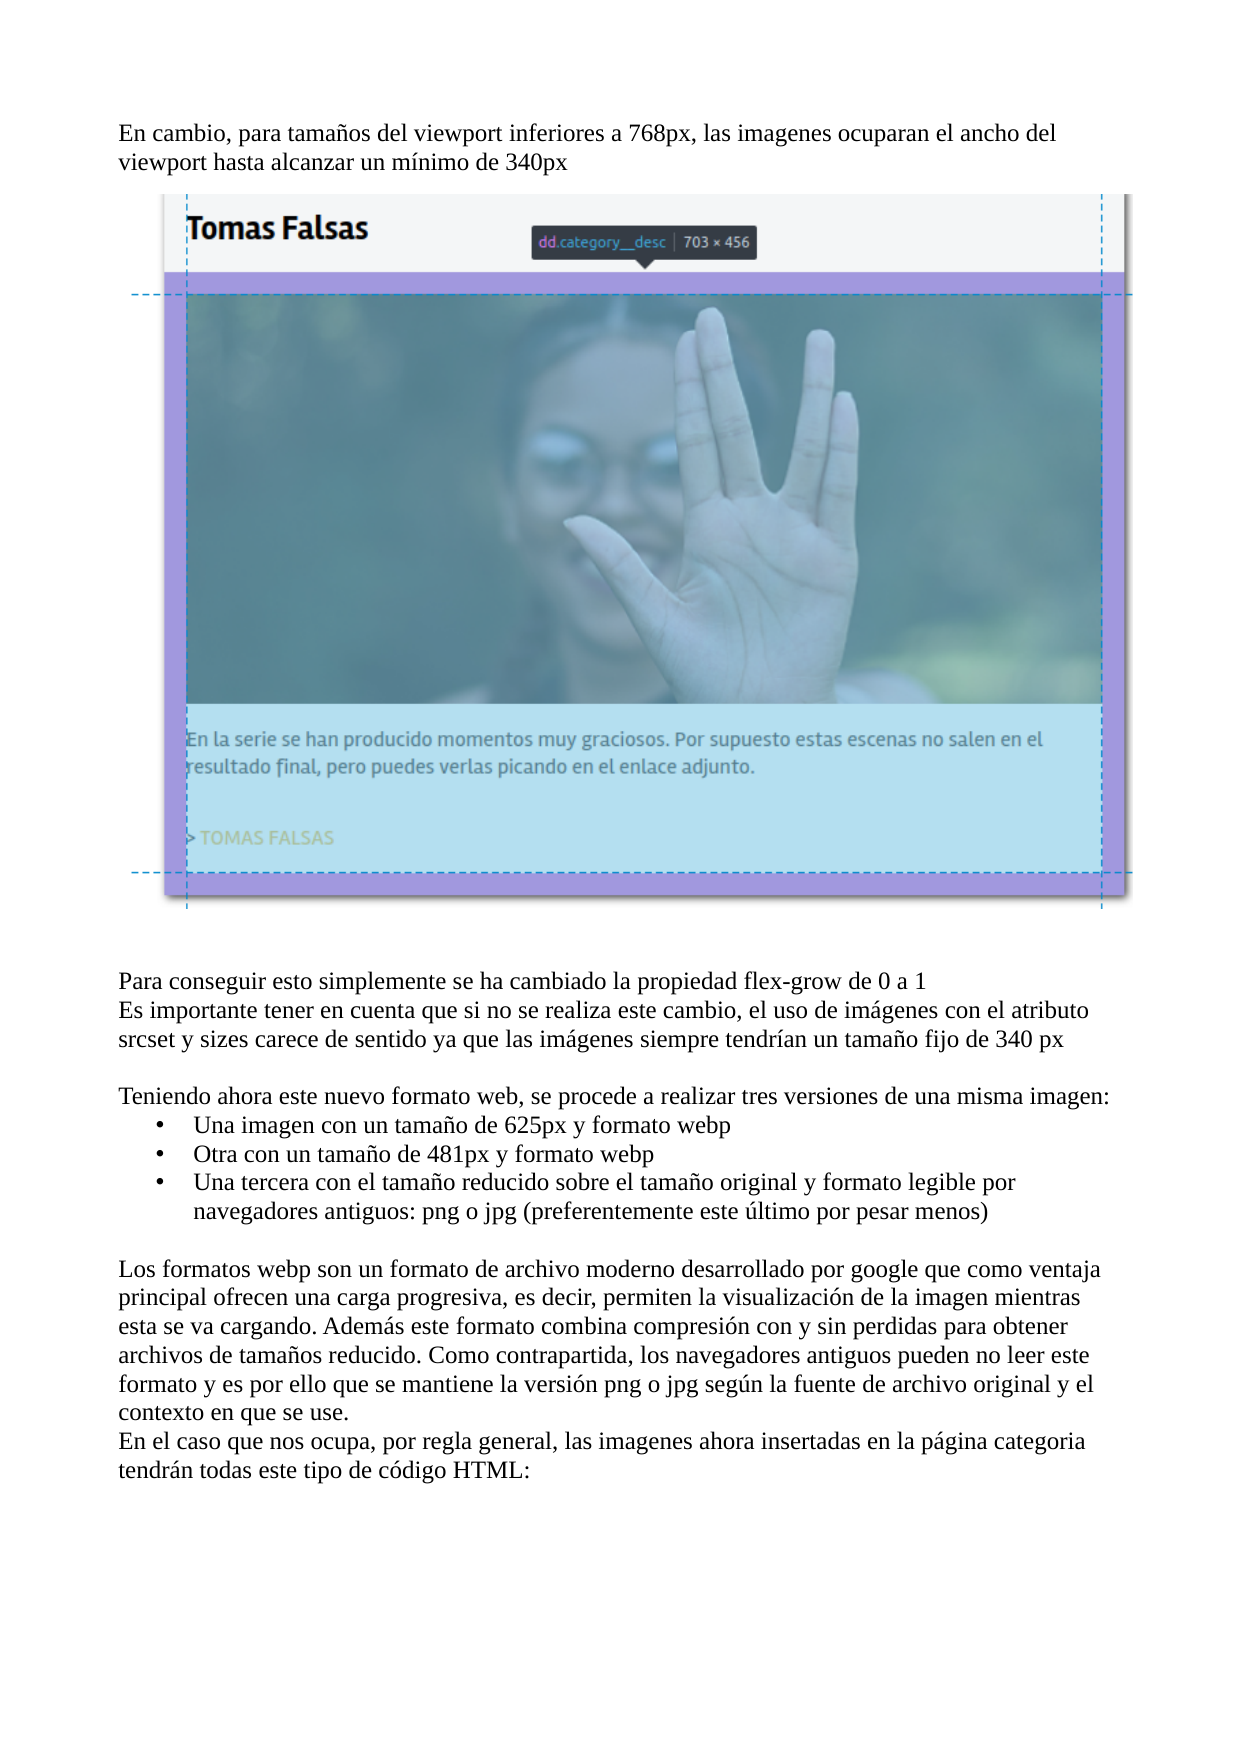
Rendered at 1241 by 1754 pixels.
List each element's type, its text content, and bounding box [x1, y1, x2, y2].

text En el caso que nos ocupa, por regla general, las imagenes ahora insertadas en la página categoria tendrán todas este tipo de código HTML: [118, 1426, 1122, 1484]
picture [129, 194, 1133, 909]
list Una imagen con un tamaño de 625px y formato webp [156, 1110, 1122, 1139]
text Teniendo ahora este nuevo formato web, se procede a realizar tres versiones de una misma imagen: [118, 1081, 1122, 1110]
text En cambio, para tamaños del viewport inferiores a 768px, las imagenes ocuparan el ancho del viewport hasta alcanzar un mínimo de 340px [118, 118, 1122, 176]
text Es importante tener en cuenta que si no se realiza este cambio, el uso de imágenes con el atributo srcset y sizes carece de sentido ya que las imágenes siempre tendrían un tamaño fijo de 340 px [118, 995, 1122, 1052]
list Otra con un tamaño de 481px y formato webp [156, 1139, 1122, 1167]
text Los formatos webp son un formato de archivo moderno desarrollado por google que como ventaja principal ofrecen una carga progresiva, es decir, permiten la visualización de la imagen mientras esta se va cargando. Además este formato combina compresión con y sin perdidas para obtener archivos de tamaños reducido. Como contrapartida, los navegadores antiguos pueden no leer este formato y es por ello que se mantiene la versión png o jpg según la fuente de archivo original y el contexto en que se use. [118, 1254, 1122, 1426]
list Una tercera con el tamaño reducido sobre el tamaño original y formato legible por navegadores antiguos: png o jpg (preferentemente este último por pesar menos) [156, 1167, 1122, 1225]
text Para conseguir esto simplemente se ha cambiado la propiedad flex-grow de 0 a 1 [118, 966, 1122, 995]
